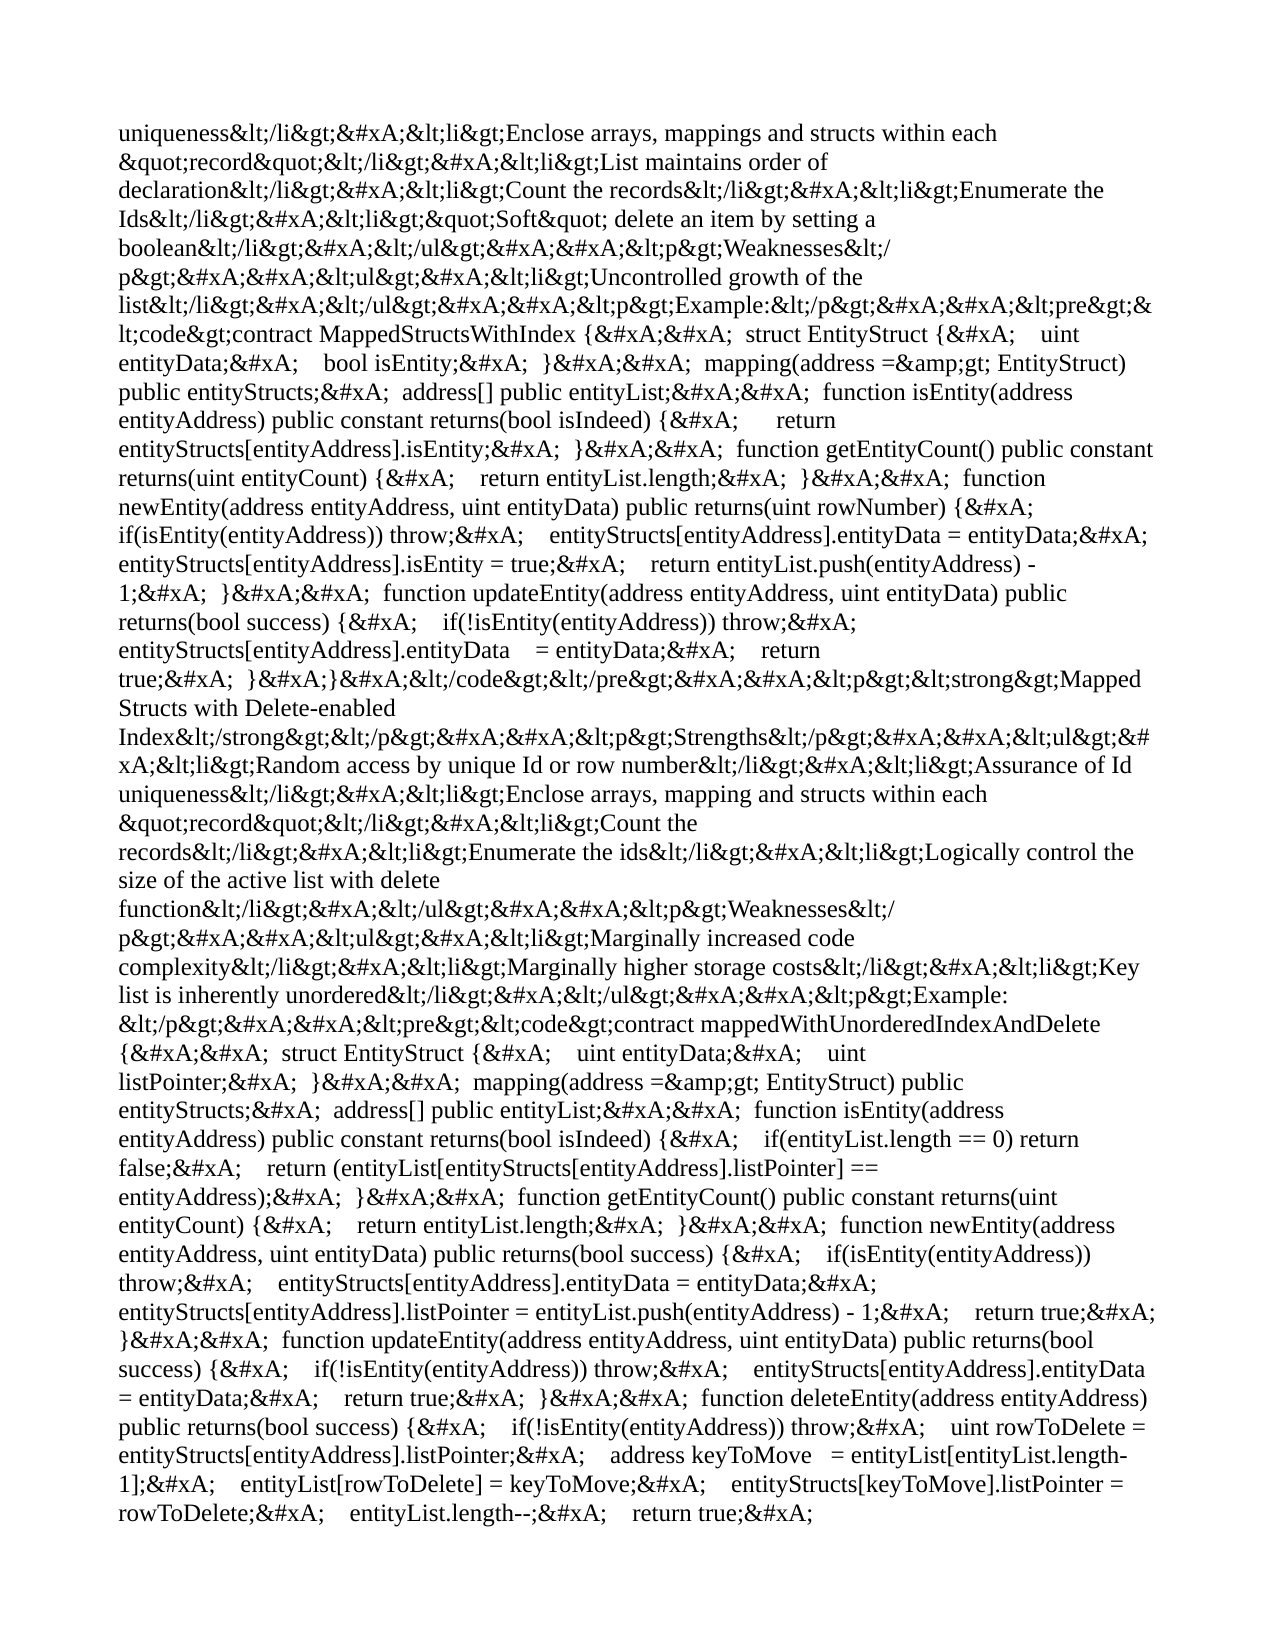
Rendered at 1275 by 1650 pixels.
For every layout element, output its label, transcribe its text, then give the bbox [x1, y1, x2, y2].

text uniqueness&lt;/li&gt;&#xA;&lt;li&gt;Enclose arrays, mappings and structs within each &quot;record&quot;&lt;/li&gt;&#xA;&lt;li&gt;List maintains order of declaration&lt;/li&gt;&#xA;&lt;li&gt;Count the records&lt;/li&gt;&#xA;&lt;li&gt;Enumerate the Ids&lt;/li&gt;&#xA;&lt;li&gt;&quot;Soft&quot; delete an item by setting a boolean&lt;/li&gt;&#xA;&lt;/ul&gt;&#xA;&#xA;&lt;p&gt;Weaknesses&lt;/p&gt;&#xA;&#xA;&lt;ul&gt;&#xA;&lt;li&gt;Uncontrolled growth of the list&lt;/li&gt;&#xA;&lt;/ul&gt;&#xA;&#xA;&lt;p&gt;Example:&lt;/p&gt;&#xA;&#xA;&lt;pre&gt;&lt;code&gt;contract MappedStructsWithIndex {&#xA;&#xA; struct EntityStruct {&#xA; uint entityData;&#xA; bool isEntity;&#xA; }&#xA;&#xA; mapping(address =&amp;gt; EntityStruct) public entityStructs;&#xA; address[] public entityList;&#xA;&#xA; function isEntity(address entityAddress) public constant returns(bool isIndeed) {&#xA; return entityStructs[entityAddress].isEntity;&#xA; }&#xA;&#xA; function getEntityCount() public constant returns(uint entityCount) {&#xA; return entityList.length;&#xA; }&#xA;&#xA; function newEntity(address entityAddress, uint entityData) public returns(uint rowNumber) {&#xA; if(isEntity(entityAddress)) throw;&#xA; entityStructs[entityAddress].entityData = entityData;&#xA; entityStructs[entityAddress].isEntity = true;&#xA; return entityList.push(entityAddress) - 1;&#xA; }&#xA;&#xA; function updateEntity(address entityAddress, uint entityData) public returns(bool success) {&#xA; if(!isEntity(entityAddress)) throw;&#xA; entityStructs[entityAddress].entityData = entityData;&#xA; return true;&#xA; }&#xA;}&#xA;&lt;/code&gt;&lt;/pre&gt;&#xA;&#xA;&lt;p&gt;&lt;strong&gt;Mapped Structs with Delete-enabled Index&lt;/strong&gt;&lt;/p&gt;&#xA;&#xA;&lt;p&gt;Strengths&lt;/p&gt;&#xA;&#xA;&lt;ul&gt;&#xA;&lt;li&gt;Random access by unique Id or row number&lt;/li&gt;&#xA;&lt;li&gt;Assurance of Id uniqueness&lt;/li&gt;&#xA;&lt;li&gt;Enclose arrays, mapping and structs within each &quot;record&quot;&lt;/li&gt;&#xA;&lt;li&gt;Count the records&lt;/li&gt;&#xA;&lt;li&gt;Enumerate the ids&lt;/li&gt;&#xA;&lt;li&gt;Logically control the size of the active list with delete function&lt;/li&gt;&#xA;&lt;/ul&gt;&#xA;&#xA;&lt;p&gt;Weaknesses&lt;/p&gt;&#xA;&#xA;&lt;ul&gt;&#xA;&lt;li&gt;Marginally increased code complexity&lt;/li&gt;&#xA;&lt;li&gt;Marginally higher storage costs&lt;/li&gt;&#xA;&lt;li&gt;Key list is inherently unordered&lt;/li&gt;&#xA;&lt;/ul&gt;&#xA;&#xA;&lt;p&gt;Example: &lt;/p&gt;&#xA;&#xA;&lt;pre&gt;&lt;code&gt;contract mappedWithUnorderedIndexAndDelete {&#xA;&#xA; struct EntityStruct {&#xA; uint entityData;&#xA; uint listPointer;&#xA; }&#xA;&#xA; mapping(address =&amp;gt; EntityStruct) public entityStructs;&#xA; address[] public entityList;&#xA;&#xA; function isEntity(address entityAddress) public constant returns(bool isIndeed) {&#xA; if(entityList.length == 0) return false;&#xA; return (entityList[entityStructs[entityAddress].listPointer] == entityAddress);&#xA; }&#xA;&#xA; function getEntityCount() public constant returns(uint entityCount) {&#xA; return entityList.length;&#xA; }&#xA;&#xA; function newEntity(address entityAddress, uint entityData) public returns(bool success) {&#xA; if(isEntity(entityAddress)) throw;&#xA; entityStructs[entityAddress].entityData = entityData;&#xA; entityStructs[entityAddress].listPointer = entityList.push(entityAddress) - 1;&#xA; return true;&#xA; }&#xA;&#xA; function updateEntity(address entityAddress, uint entityData) public returns(bool success) {&#xA; if(!isEntity(entityAddress)) throw;&#xA; entityStructs[entityAddress].entityData = entityData;&#xA; return true;&#xA; }&#xA;&#xA; function deleteEntity(address entityAddress) public returns(bool success) {&#xA; if(!isEntity(entityAddress)) throw;&#xA; uint rowToDelete = entityStructs[entityAddress].listPointer;&#xA; address keyToMove = entityList[entityList.length-1];&#xA; entityList[rowToDelete] = keyToMove;&#xA; entityStructs[keyToMove].listPointer = rowToDelete;&#xA; entityList.length--;&#xA; return true;&#xA; [118, 118, 1157, 1527]
